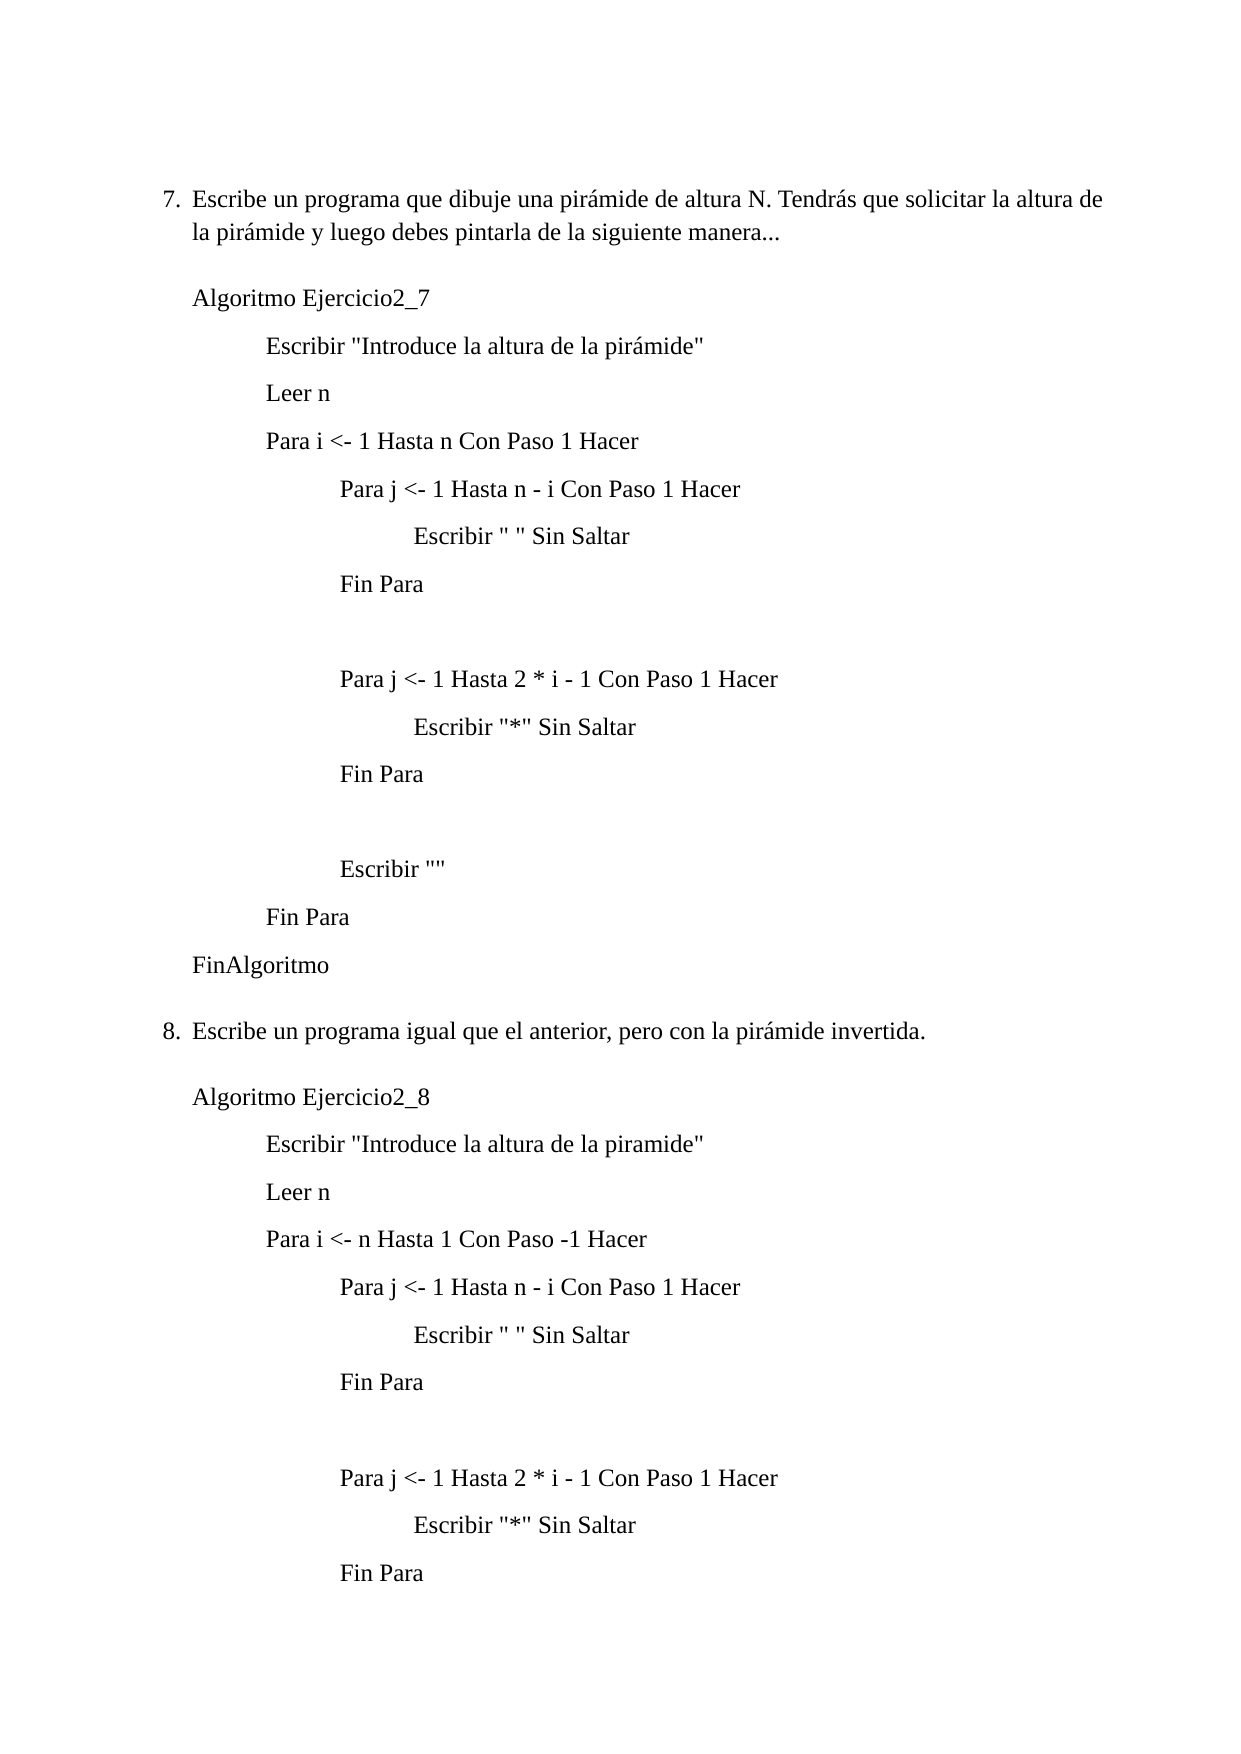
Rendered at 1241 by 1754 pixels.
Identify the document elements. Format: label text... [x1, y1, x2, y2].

text Fin Para [192, 569, 1122, 598]
text Escribir "Introduce la altura de la piramide" [192, 1129, 1122, 1158]
text Para j <- 1 Hasta 2 * i - 1 Con Paso 1 Hacer [192, 664, 1122, 693]
text Escribir " " Sin Saltar [192, 1320, 1122, 1348]
text Escribir " " Sin Saltar [192, 521, 1122, 550]
text Fin Para [192, 759, 1122, 788]
text Leer n [192, 1177, 1122, 1206]
text Fin Para [192, 1558, 1122, 1587]
text Fin Para [192, 902, 1122, 931]
text Escribir "*" Sin Saltar [192, 1510, 1122, 1539]
text Algoritmo Ejercicio2_8 [192, 1082, 1122, 1111]
text Para j <- 1 Hasta 2 * i - 1 Con Paso 1 Hacer [192, 1463, 1122, 1491]
text Escribir "Introduce la altura de la pirámide" [192, 331, 1122, 359]
text Para i <- 1 Hasta n Con Paso 1 Hacer [192, 426, 1122, 455]
text Escribir "*" Sin Saltar [192, 712, 1122, 740]
text Leer n [192, 378, 1122, 407]
text Para j <- 1 Hasta n - i Con Paso 1 Hacer [192, 474, 1122, 502]
list Escribe un programa que dibuje una pirámide de altura N. Tendrás que solicitar la altura de la pirámide y luego debes pintarla de la siguiente manera... [162, 184, 1122, 246]
text Algoritmo Ejercicio2_7 [192, 283, 1122, 312]
text Fin Para [192, 1367, 1122, 1396]
text FinAlgoritmo [192, 950, 1122, 978]
list Escribe un programa igual que el anterior, pero con la pirámide invertida. [162, 1016, 1122, 1044]
text Para j <- 1 Hasta n - i Con Paso 1 Hacer [192, 1272, 1122, 1301]
text Para i <- n Hasta 1 Con Paso -1 Hacer [192, 1224, 1122, 1253]
text Escribir "" [192, 854, 1122, 883]
